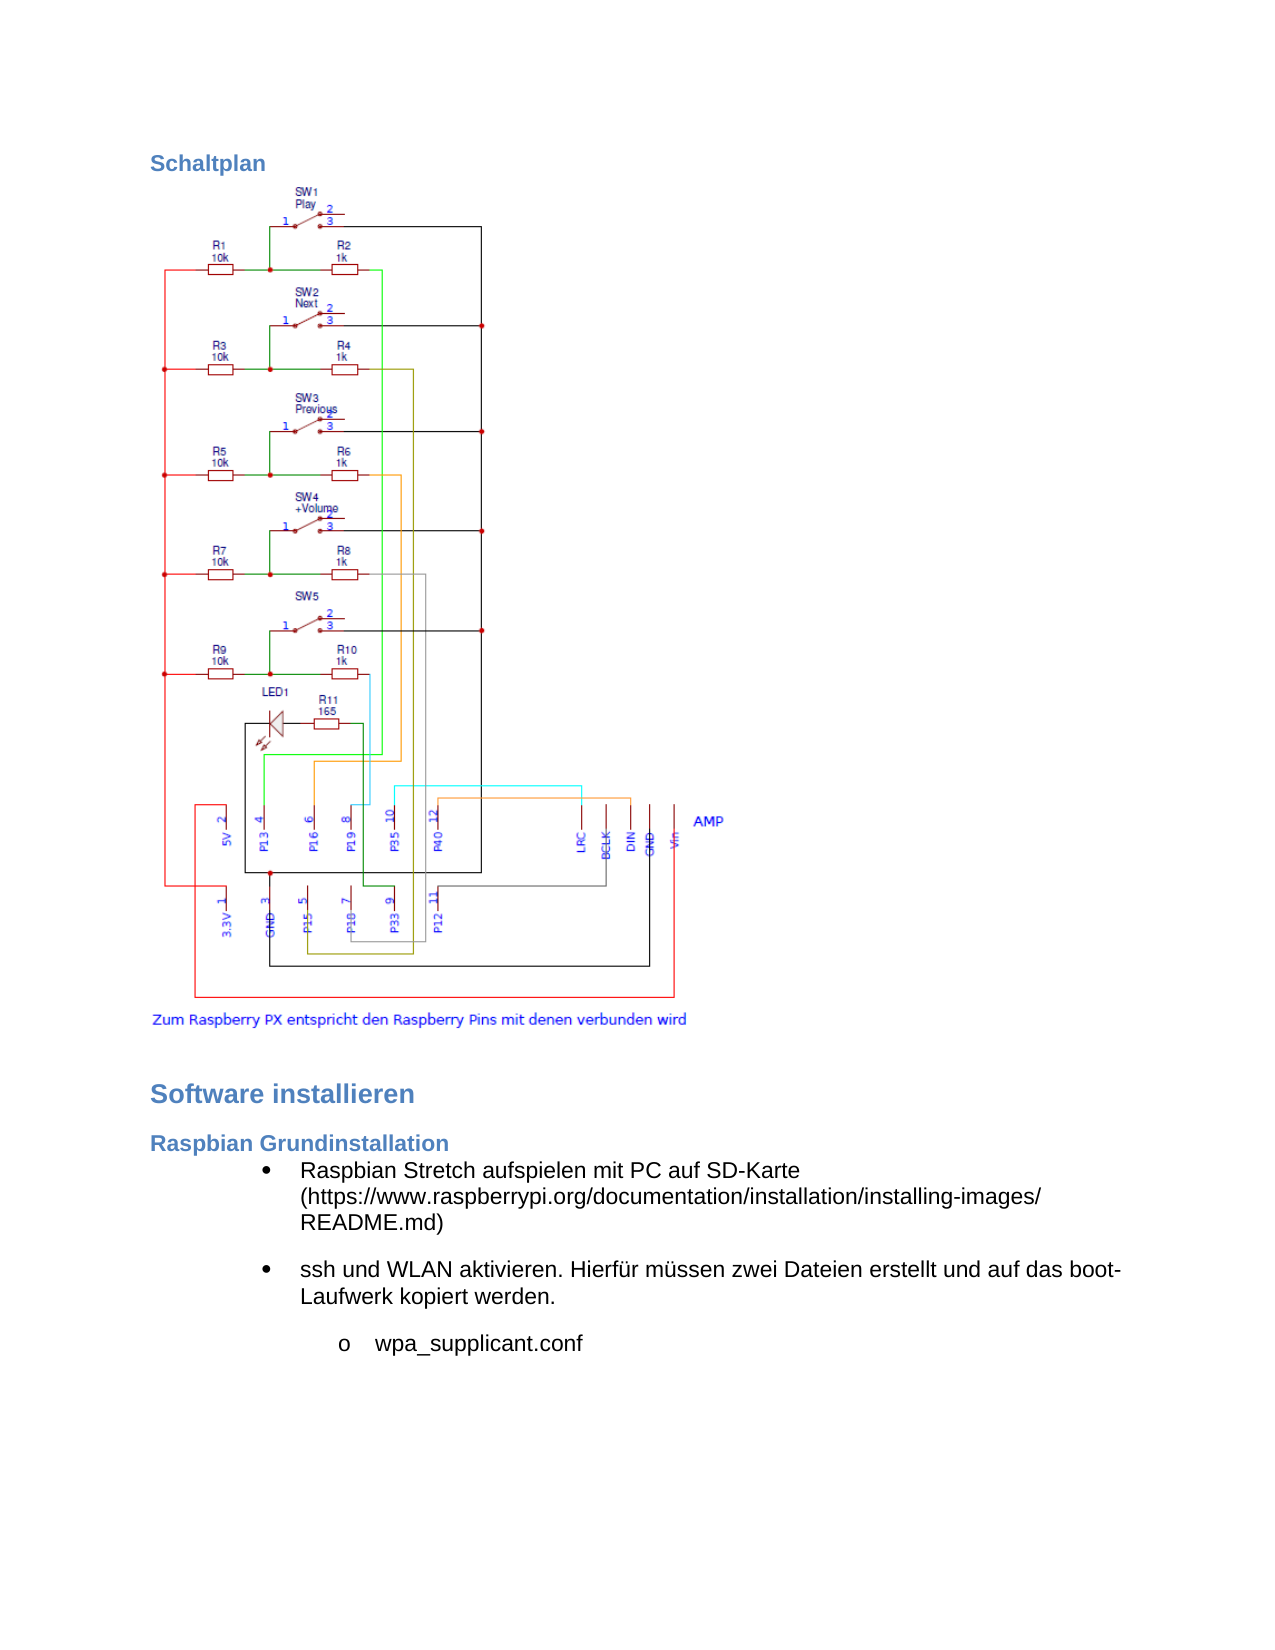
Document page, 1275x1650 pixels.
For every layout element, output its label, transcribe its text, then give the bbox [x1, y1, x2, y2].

subtitle Schaltplan [150, 150, 1125, 176]
picture [150, 176, 736, 1037]
list wpa_supplicant.conf [337, 1330, 1125, 1358]
subtitle Raspbian Grundinstallation [150, 1130, 1125, 1157]
subtitle Software installieren [150, 1078, 1125, 1109]
list Raspbian Stretch aufspielen mit PC auf SD-Karte (https://www.raspberrypi.org/documentation/installation/installing-images/README.md) [262, 1157, 1125, 1236]
list ssh und WLAN aktivieren. Hierfür müssen zwei Dateien erstellt und auf das boot-Laufwerk kopiert werden. [262, 1256, 1125, 1309]
